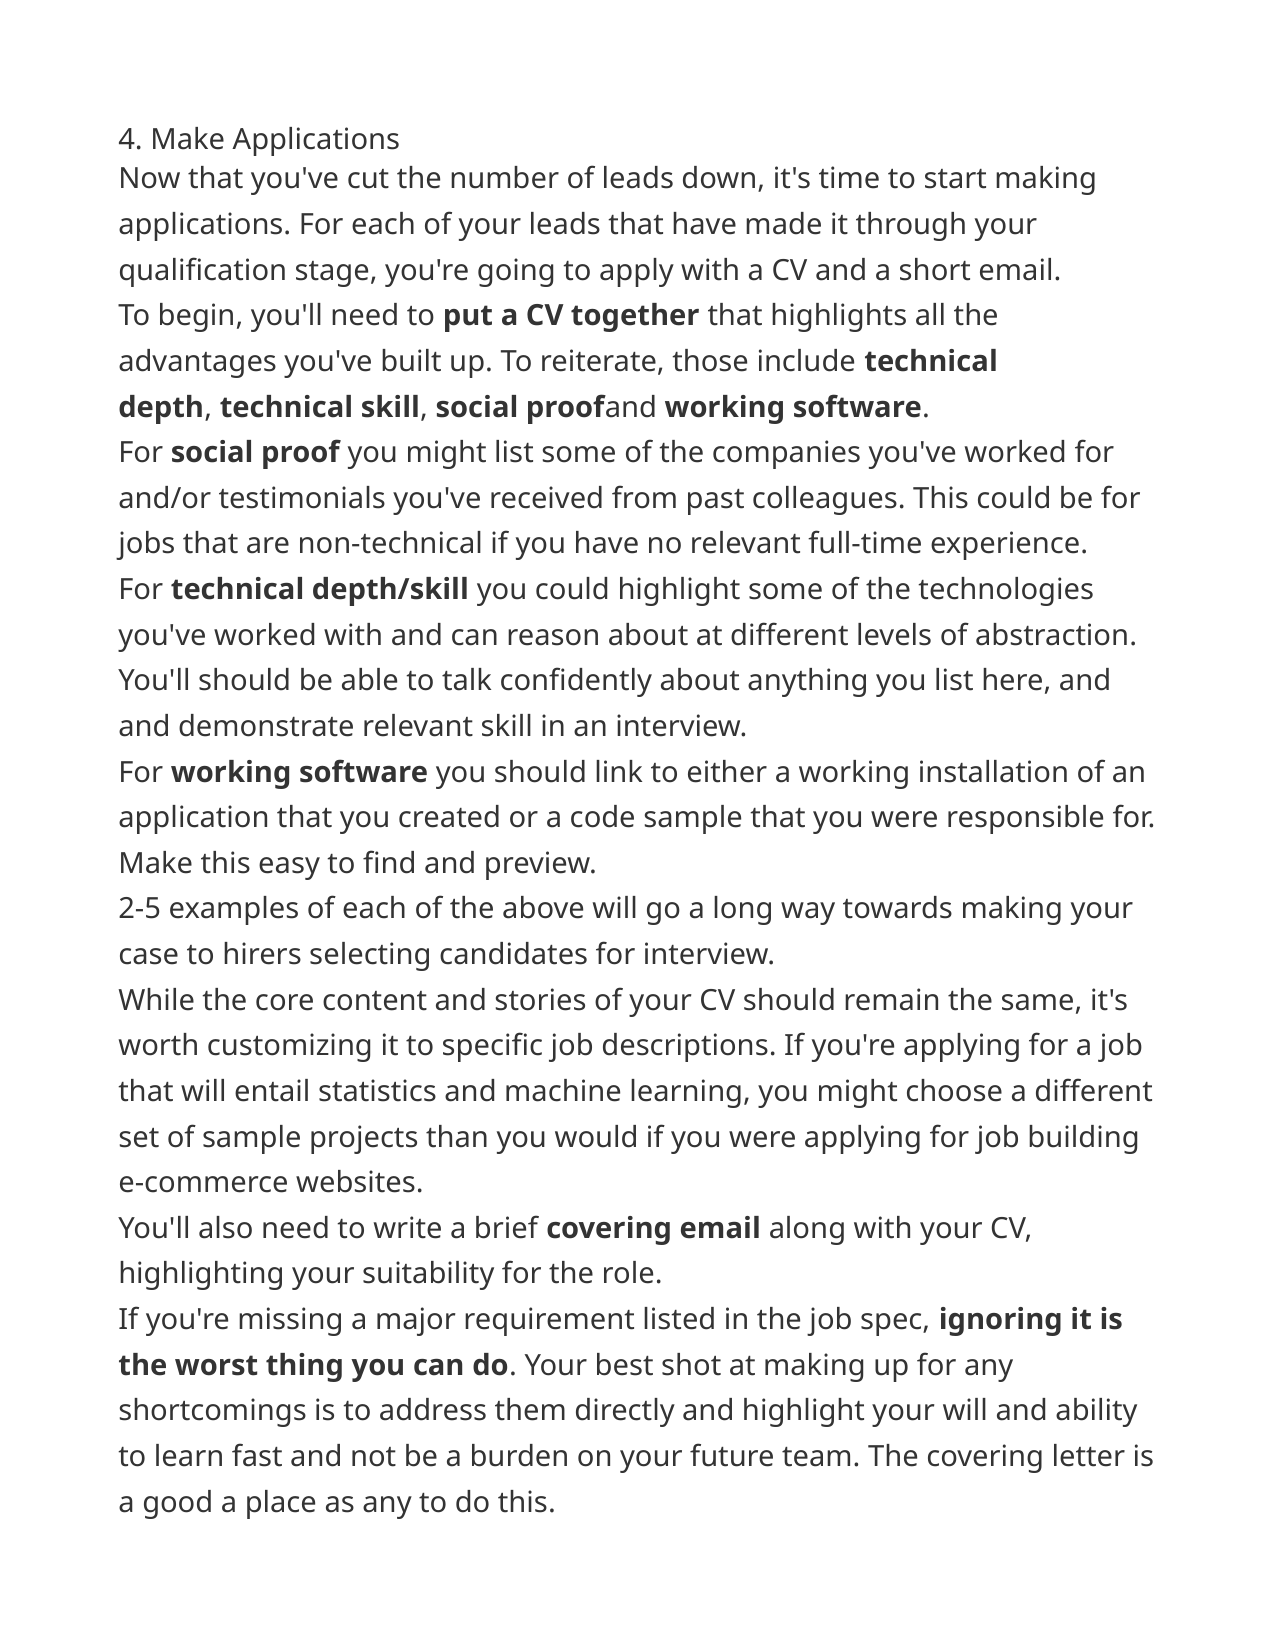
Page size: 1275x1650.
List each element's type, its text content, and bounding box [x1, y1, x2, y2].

text 2-5 examples of each of the above will go a long way towards making your case to hirers selecting candidates for interview. [118, 888, 1157, 973]
text Now that you've cut the number of leads down, it's time to start making applications. For each of your leads that have made it through your qualification stage, you're going to apply with a CV and a short email. [118, 158, 1157, 289]
text For technical depth/skill you could highlight some of the technologies you've worked with and can reason about at different levels of abstraction. You'll should be able to talk confidently about anything you list here, and and demonstrate relevant skill in an interview. [118, 568, 1157, 745]
text While the core content and stories of your CV should remain the same, it's worth customizing it to specific job descriptions. If you're applying for a job that will entail statistics and machine learning, you might choose a different set of sample projects than you would if you were applying for job building e-commerce websites. [118, 979, 1157, 1201]
text To begin, you'll need to put a CV together that highlights all the advantages you've built up. To reiterate, those include technical depth, technical skill, social proofand working software. [118, 295, 1157, 426]
text If you're missing a major requirement listed in the job spec, ignoring it is the worst thing you can do. Your best shot at making up for any shortcomings is to address them directly and highlight your will and ability to learn fast and not be a burden on your future team. The covering letter is a good a place as any to do this. [118, 1298, 1157, 1521]
subtitle 4. Make Applications [118, 118, 1157, 158]
text For social proof you might list some of the companies you've worked for and/or testimonials you've received from past colleagues. This could be for jobs that are non-technical if you have no relevant full-time experience. [118, 432, 1157, 562]
text For working software you should link to either a working installation of an application that you created or a code sample that you were responsible for. Make this easy to find and preview. [118, 751, 1157, 882]
text You'll also need to write a brief covering email along with your CV, highlighting your suitability for the role. [118, 1207, 1157, 1292]
